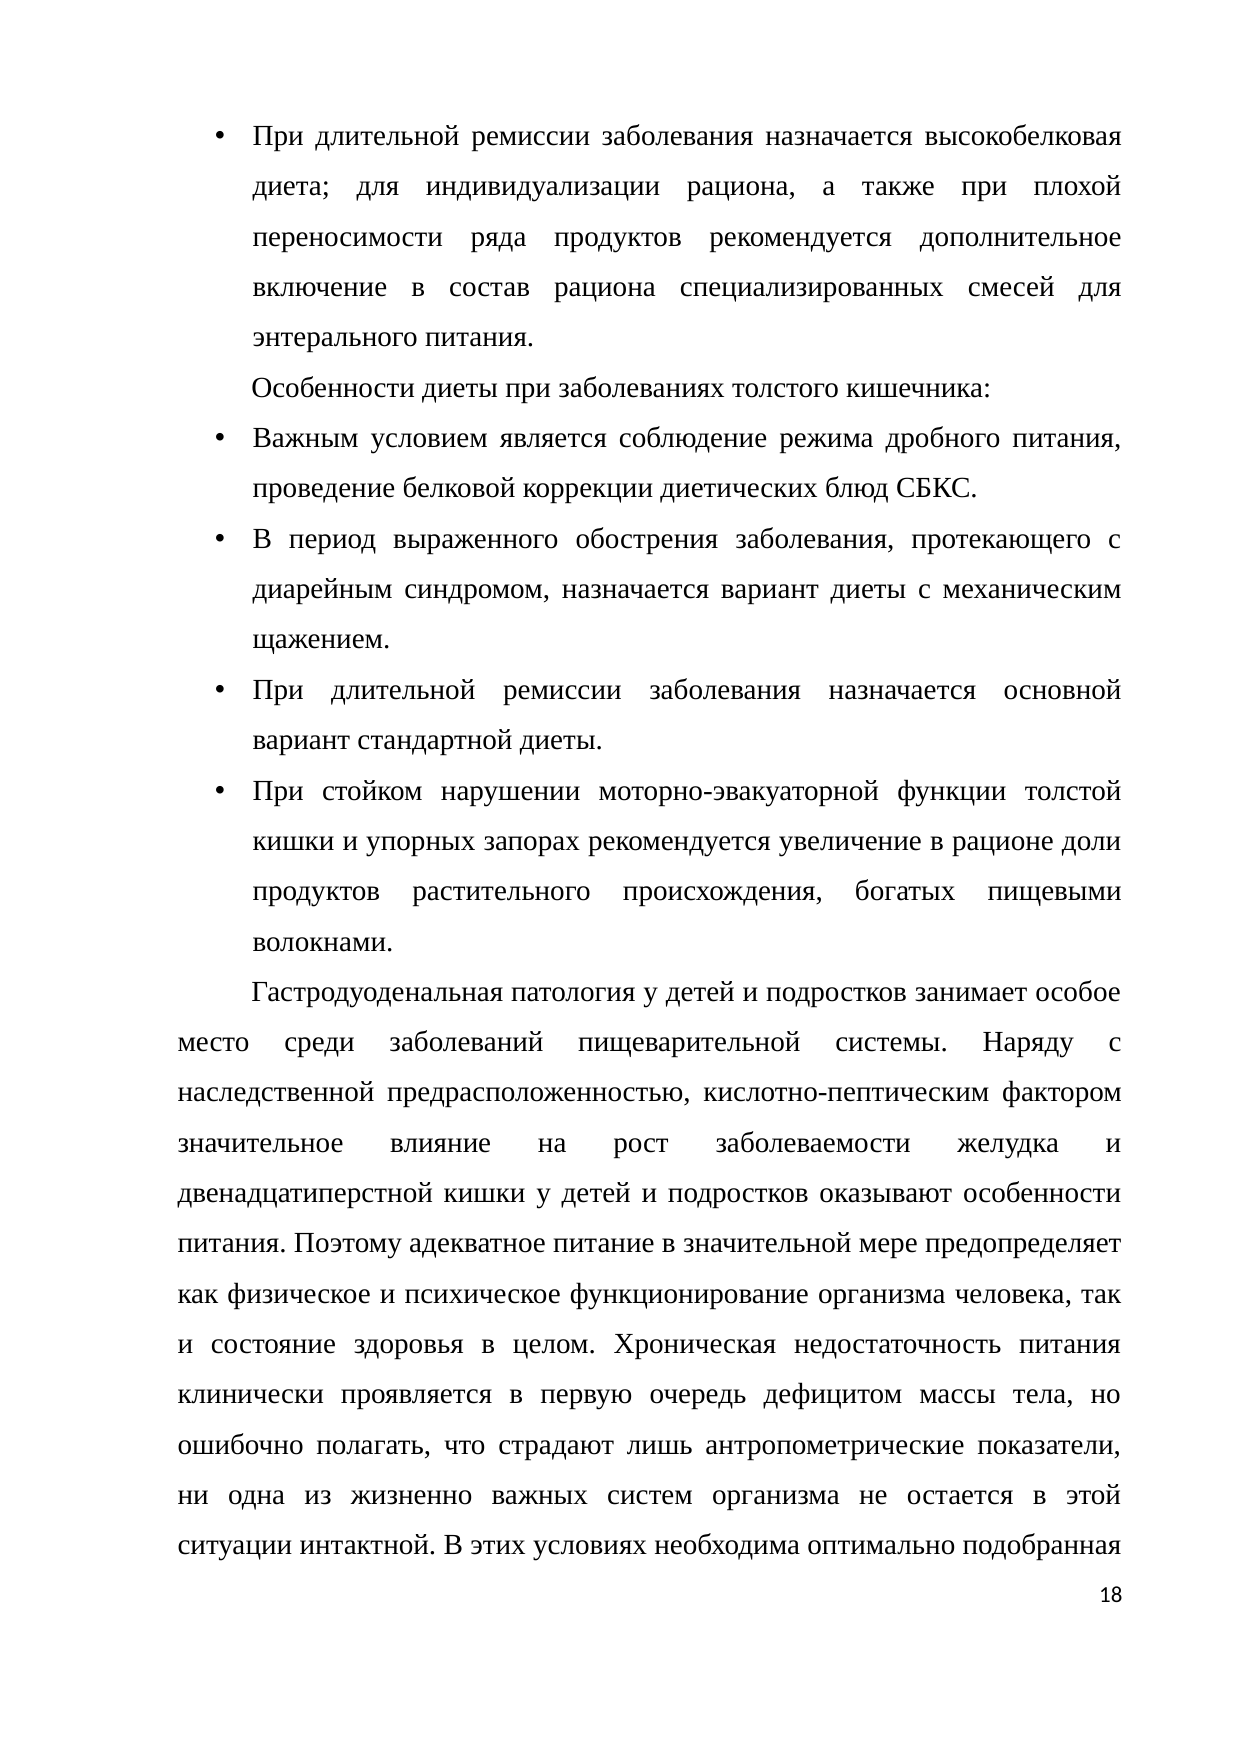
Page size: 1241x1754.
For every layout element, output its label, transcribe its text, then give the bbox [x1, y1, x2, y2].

list При длительной ремиссии заболевания назначается высокобелковая диета; для индивидуализации рациона, а также при плохой переносимости ряда продуктов рекомендуется дополнительное включение в состав рациона специализированных смесей для энтерального питания. [215, 118, 1122, 353]
list Важным условием является соблюдение режима дробного питания, проведение белковой коррекции диетических блюд СБКС. [215, 420, 1122, 504]
list В период выраженного обострения заболевания, протекающего с диарейным синдромом, назначается вариант диеты с механическим щажением. [215, 521, 1122, 655]
text Особенности диеты при заболеваниях толстого кишечника: [177, 370, 1122, 403]
list При стойком нарушении моторно-эвакуаторной функции толстой кишки и упорных запорах рекомендуется увеличение в рационе доли продуктов растительного происхождения, богатых пищевыми волокнами. [215, 773, 1122, 957]
list При длительной ремиссии заболевания назначается основной вариант стандартной диеты. [215, 672, 1122, 756]
text Гастродуоденальная патология у детей и подростков занимает особое место среди заболеваний пищеварительной системы. Наряду с наследственной предрасположенностью, кислотно-пептическим фактором значительное влияние на рост заболеваемости желудка и двенадцатиперстной кишки у детей и подростков оказывают особенности питания. Поэтому адекватное питание в значительной мере предопределяет как физическое и психическое функционирование организма человека, так и состояние здоровья в целом. Хроническая недостаточность питания клинически проявляется в первую очередь дефицитом массы тела, но ошибочно полагать, что страдают лишь антропометрические показатели, ни одна из жизненно важных систем организма не остается в этой ситуации интактной. В этих условиях необходима оптимально подобранная [177, 974, 1122, 1561]
